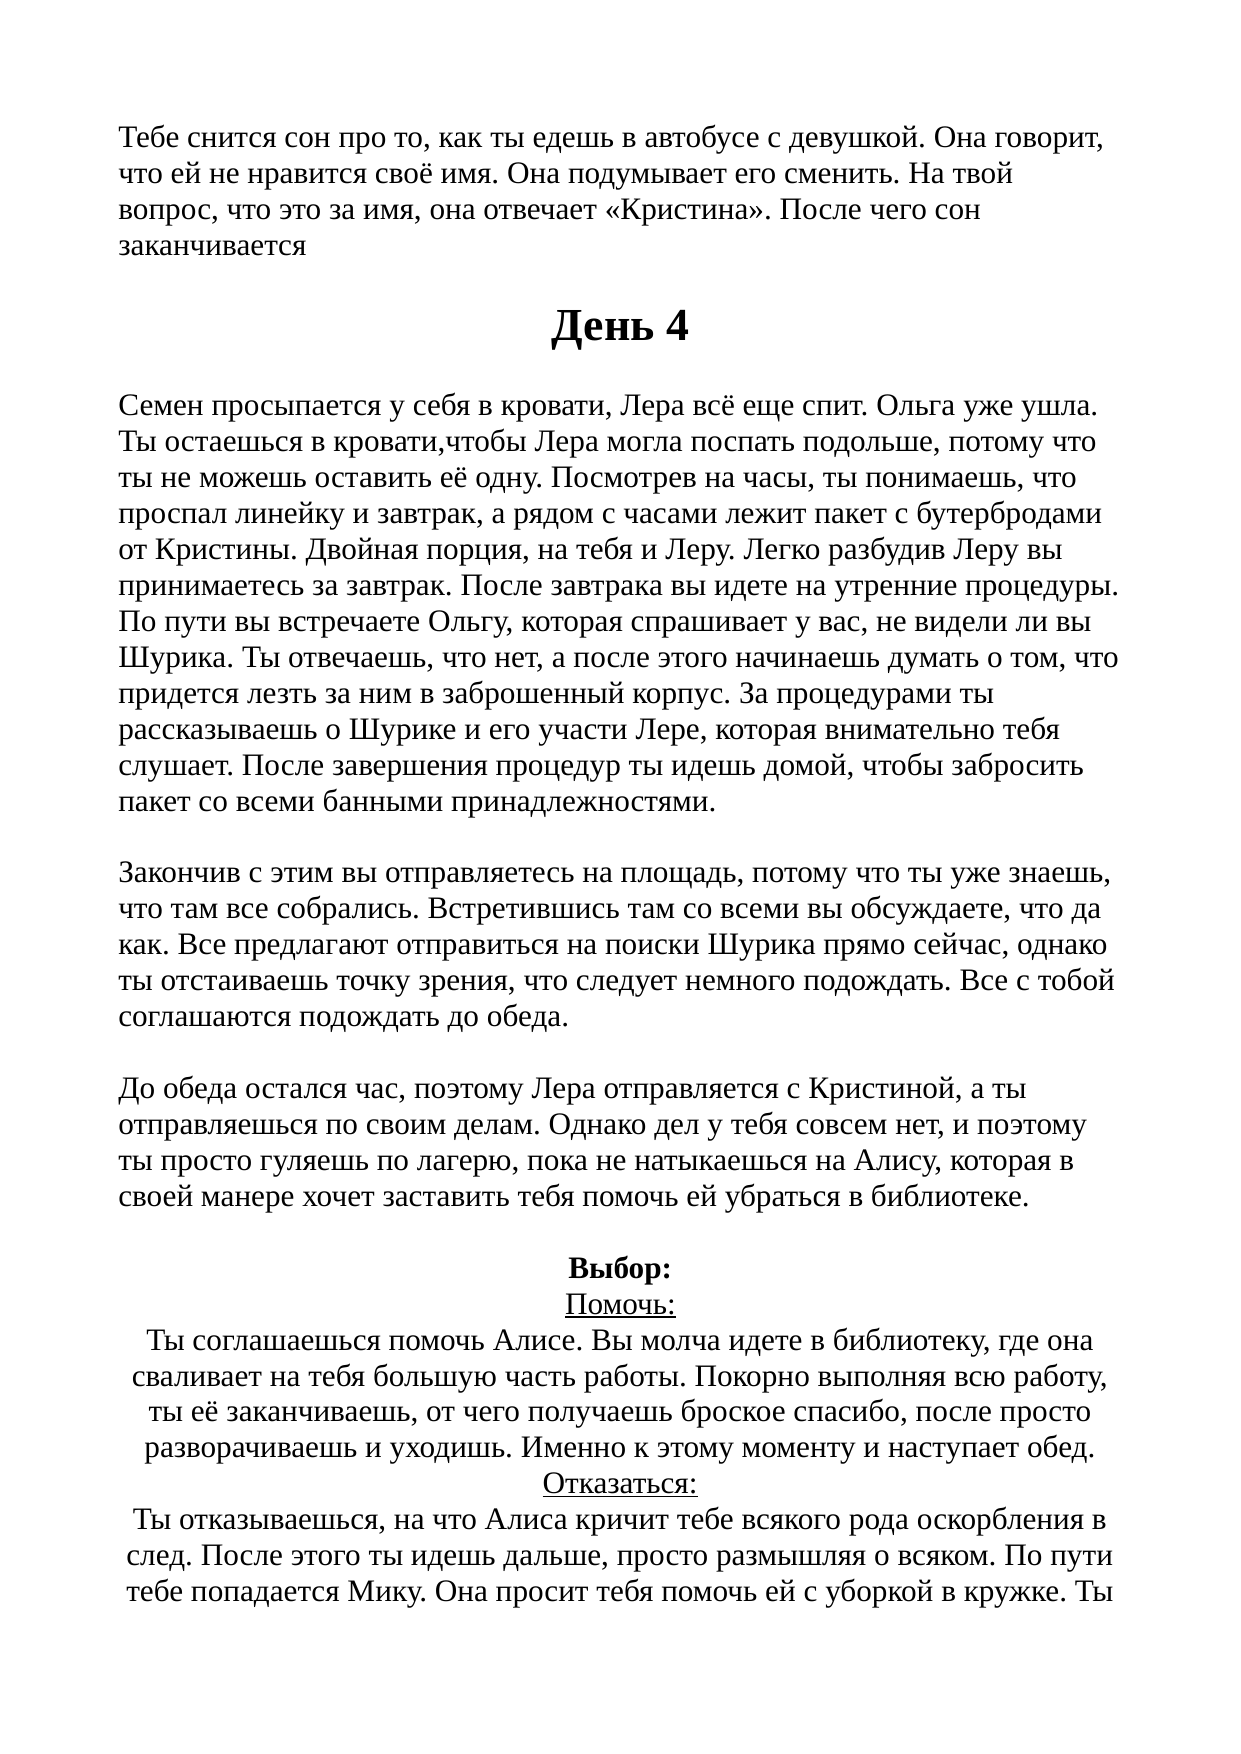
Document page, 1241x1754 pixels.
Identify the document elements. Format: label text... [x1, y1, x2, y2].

text До обеда остался час, поэтому Лера отправляется с Кристиной, а ты отправляешься по своим делам. Однако дел у тебя совсем нет, и поэтому ты просто гуляешь по лагерю, пока не натыкаешься на Алису, которая в своей манере хочет заставить тебя помочь ей убраться в библиотеке. [118, 1069, 1122, 1213]
text Ты отказываешься, на что Алиса кричит тебе всякого рода оскорбления в след. После этого ты идешь дальше, просто размышляя о всяком. По пути тебе попадается Мику. Она просит тебя помочь ей с уборкой в кружке. Ты [118, 1501, 1122, 1608]
text Тебе снится сон про то, как ты едешь в автобусе с девушкой. Она говорит, что ей не нравится своё имя. Она подумывает его сменить. На твой вопрос, что это за имя, она отвечает «Кристина». После чего сон заканчивается [118, 118, 1122, 262]
text Ты соглашаешься помочь Алисе. Вы молча идете в библиотеку, где она сваливает на тебя большую часть работы. Покорно выполняя всю работу, ты её заканчиваешь, от чего получаешь броское спасибо, после просто разворачиваешь и уходишь. Именно к этому моменту и наступает обед. [118, 1321, 1122, 1464]
text Закончив с этим вы отправляетесь на площадь, потому что ты уже знаешь, что там все собрались. Встретившись там со всеми вы обсуждаете, что да как. Все предлагают отправиться на поиски Шурика прямо сейчас, однако ты отстаиваешь точку зрения, что следует немного подождать. Все с тобой соглашаются подождать до обеда. [118, 854, 1122, 1033]
text День 4 [118, 298, 1122, 351]
text Помочь: [118, 1285, 1122, 1321]
text Семен просыпается у себя в кровати, Лера всё еще спит. Ольга уже ушла. [118, 386, 1122, 422]
text Отказаться: [118, 1464, 1122, 1501]
text Выбор: [118, 1249, 1122, 1285]
text Ты остаешься в кровати,чтобы Лера могла поспать подольше, потому что ты не можешь оставить её одну. Посмотрев на часы, ты понимаешь, что проспал линейку и завтрак, а рядом с часами лежит пакет с бутербродами от Кристины. Двойная порция, на тебя и Леру. Легко разбудив Леру вы принимаетесь за завтрак. После завтрака вы идете на утренние процедуры. [118, 422, 1122, 602]
text По пути вы встречаете Ольгу, которая спрашивает у вас, не видели ли вы Шурика. Ты отвечаешь, что нет, а после этого начинаешь думать о том, что придется лезть за ним в заброшенный корпус. За процедурами ты рассказываешь о Шурике и его участи Лере, которая внимательно тебя слушает. После завершения процедур ты идешь домой, чтобы забросить пакет со всеми банными принадлежностями. [118, 602, 1122, 818]
